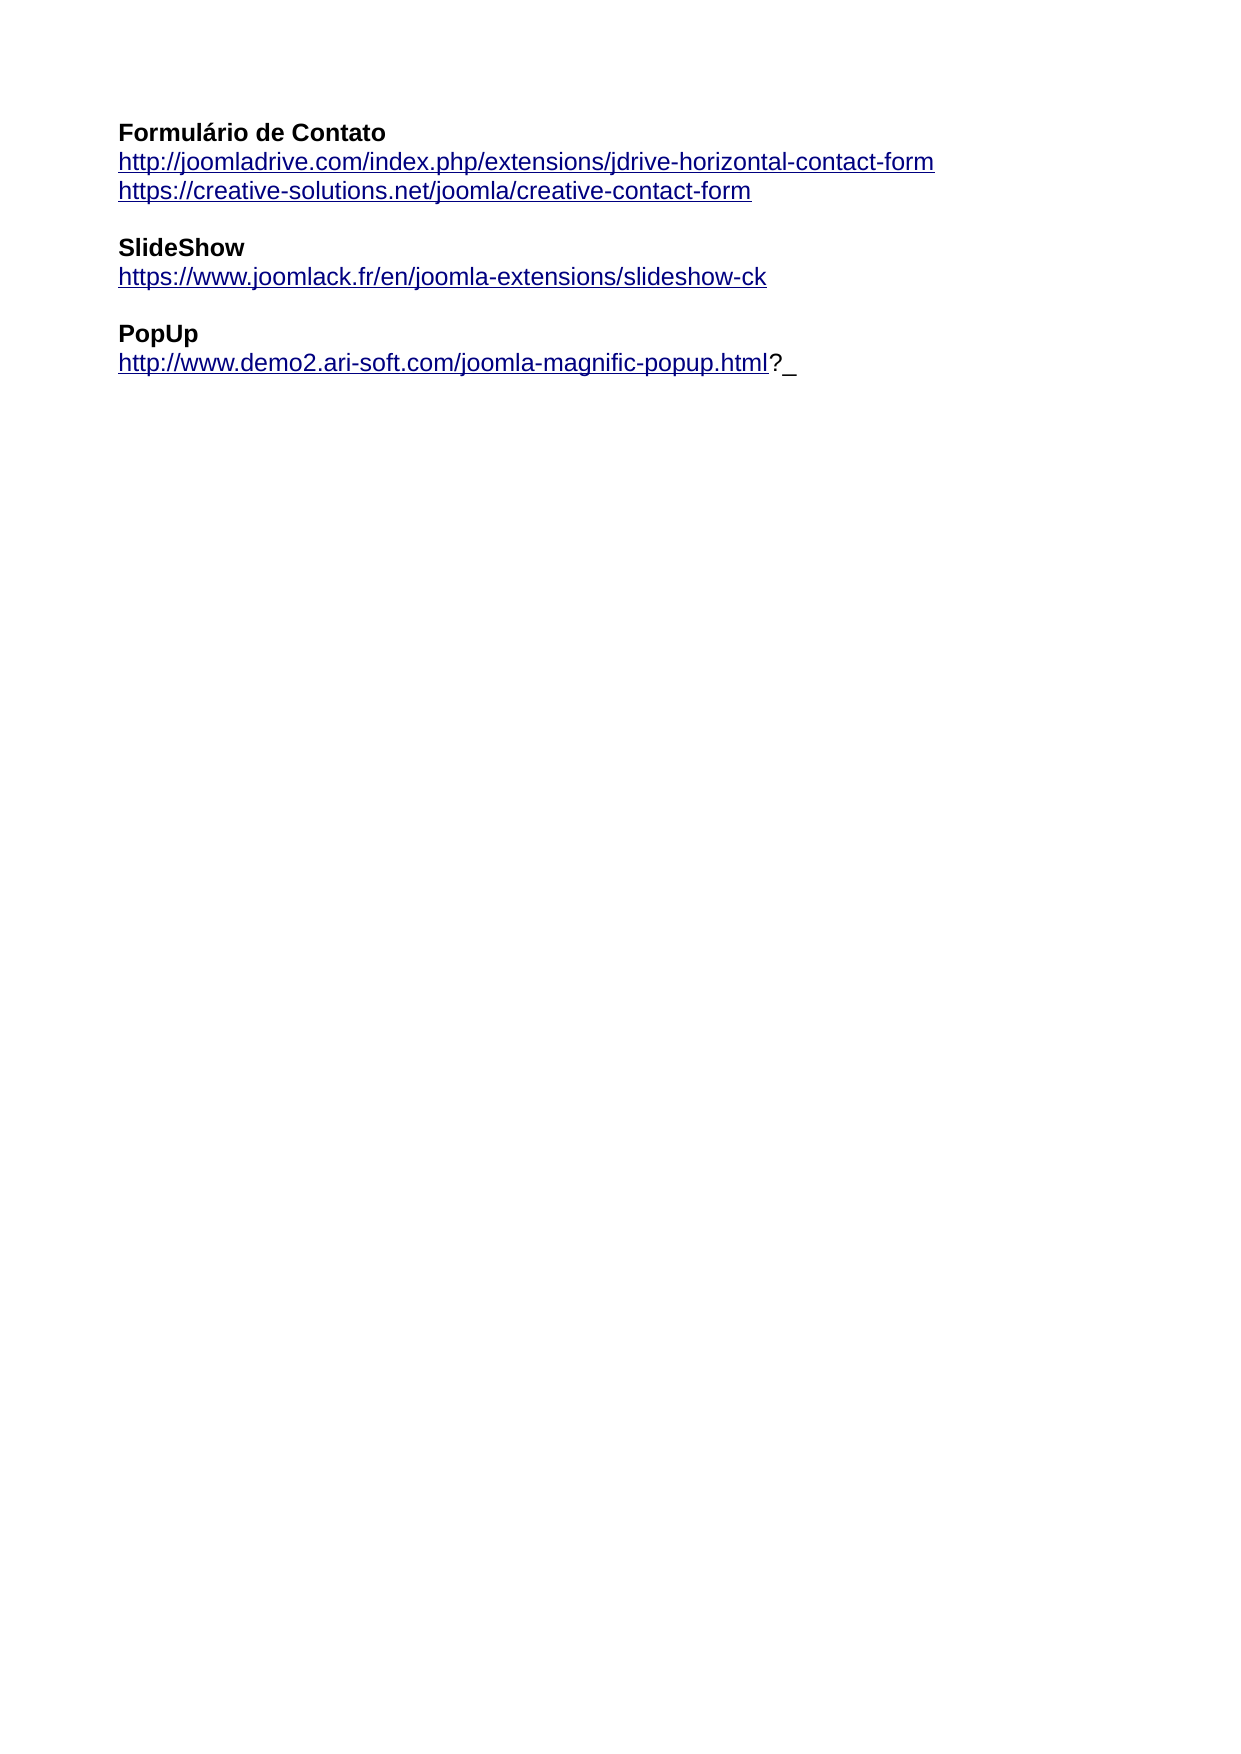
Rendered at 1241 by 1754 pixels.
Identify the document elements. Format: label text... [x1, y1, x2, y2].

text https://www.joomlack.fr/en/joomla-extensions/slideshow-ck [118, 262, 1122, 291]
text http://www.demo2.ari-soft.com/joomla-magnific-popup.html?_ [118, 348, 1122, 377]
text SlideShow [118, 233, 1122, 262]
text https://creative-solutions.net/joomla/creative-contact-form [118, 176, 1122, 204]
text PopUp [118, 319, 1122, 348]
text http://joomladrive.com/index.php/extensions/jdrive-horizontal-contact-form [118, 147, 1122, 176]
text Formulário de Contato [118, 118, 1122, 147]
